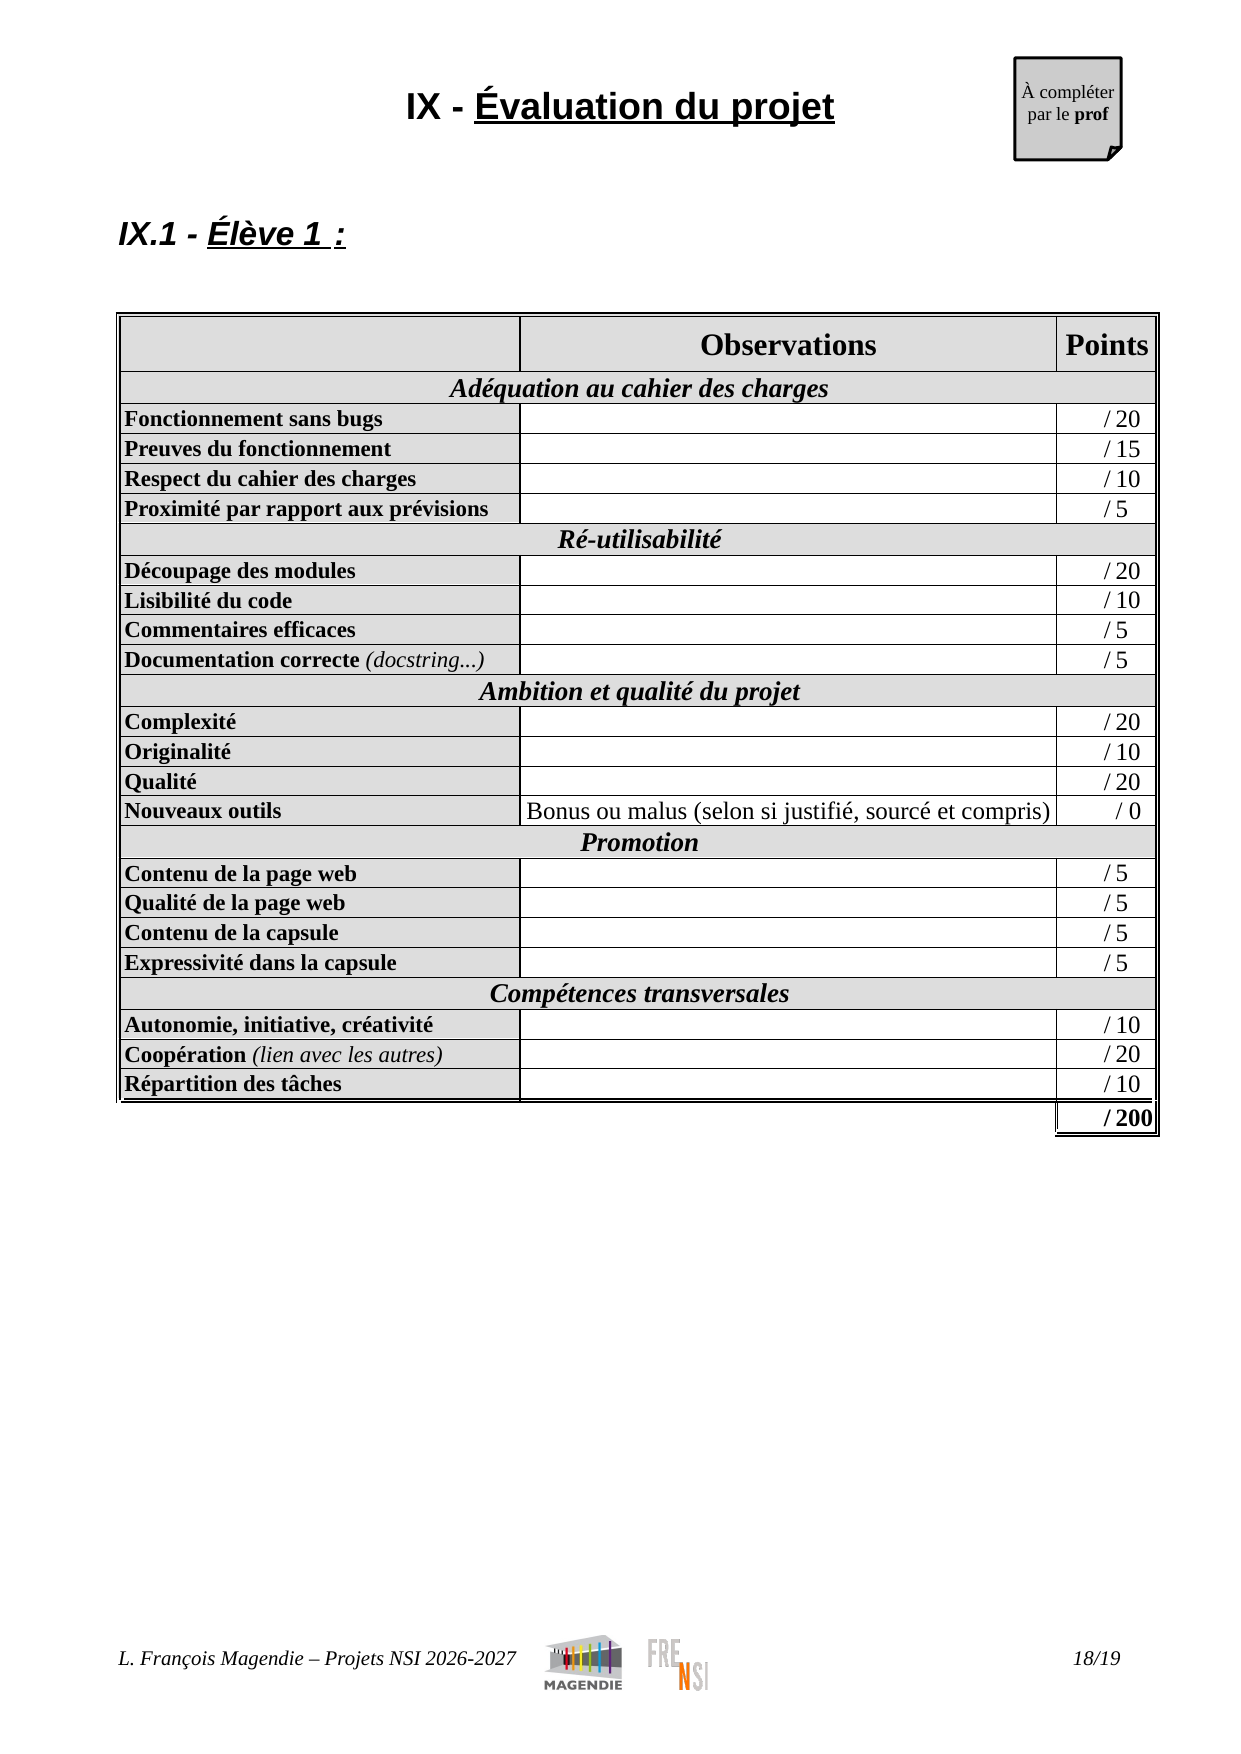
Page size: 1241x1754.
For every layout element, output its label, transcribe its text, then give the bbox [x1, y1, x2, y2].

table_cell 5 [1115, 888, 1155, 917]
table_cell / [1099, 888, 1115, 917]
table_header [121, 317, 519, 371]
table_cell Coopération (lien avec les autres) [121, 1040, 519, 1068]
table_cell [520, 1103, 1055, 1132]
table_cell Originalité [121, 737, 519, 766]
table_cell [521, 707, 1056, 736]
table_cell [521, 859, 1056, 887]
table_cell Complexité [121, 707, 519, 736]
table_cell 20 [1115, 1040, 1155, 1068]
table_cell [1057, 948, 1098, 977]
table_cell [1057, 464, 1098, 493]
table_cell [521, 1010, 1056, 1038]
table_cell Documentation correcte (docstring...) [121, 645, 519, 674]
table_cell 5 [1115, 859, 1155, 887]
table_cell [1099, 796, 1115, 825]
table_cell / [1099, 434, 1115, 463]
table_cell [1057, 767, 1098, 795]
table_cell [1057, 859, 1098, 887]
table_cell Lisibilité du code [121, 586, 519, 614]
table_cell [1057, 1103, 1098, 1132]
table_cell [1057, 494, 1098, 522]
table_cell Contenu de la page web [121, 859, 519, 887]
table_cell [521, 494, 1056, 522]
table_header Observations [521, 317, 1056, 371]
table_cell [1057, 737, 1098, 766]
table_cell Autonomie, initiative, créativité [121, 1010, 519, 1038]
table_cell / [1099, 586, 1115, 614]
table_cell Compétences transversales [121, 978, 1155, 1009]
table_cell 20 [1115, 404, 1155, 433]
table_cell Ambition et qualité du projet [121, 675, 1155, 706]
table_cell [1057, 796, 1098, 825]
table_cell / [1099, 1069, 1115, 1098]
table_cell [118, 1098, 520, 1132]
table_cell Respect du cahier des charges [121, 464, 519, 493]
table_cell 10 [1115, 1069, 1155, 1098]
table_cell 200 [1115, 1098, 1157, 1132]
table_cell / 0 [1115, 796, 1155, 825]
table_cell [521, 586, 1056, 614]
table_cell [1057, 556, 1098, 584]
table_cell [1057, 1010, 1098, 1038]
table_cell 5 [1115, 615, 1155, 644]
table_cell 5 [1115, 918, 1155, 947]
table_cell / [1099, 737, 1115, 766]
table_cell 20 [1115, 707, 1155, 736]
table_cell Ré-utilisabilité [121, 524, 1155, 555]
table_cell 10 [1115, 464, 1155, 493]
table_cell 10 [1115, 1010, 1155, 1038]
table_cell / [1099, 1010, 1115, 1038]
table_cell 15 [1115, 434, 1155, 463]
table_cell [1057, 918, 1098, 947]
table_cell [1057, 645, 1098, 674]
subtitle Élève 1 : [118, 214, 1122, 252]
table_cell Contenu de la capsule [121, 918, 519, 947]
table_cell Fonctionnement sans bugs [121, 404, 519, 433]
table_cell / [1099, 615, 1115, 644]
table_cell [1057, 1069, 1098, 1098]
table_cell 10 [1115, 737, 1155, 766]
picture [648, 1639, 708, 1691]
table_cell Preuves du fonctionnement [121, 434, 519, 463]
table_cell / [1099, 1103, 1115, 1132]
table_cell / [1099, 645, 1115, 674]
table_cell / [1099, 948, 1115, 977]
table_cell Promotion [121, 826, 1155, 857]
table_cell Expressivité dans la capsule [121, 948, 519, 977]
table_cell Adéquation au cahier des charges [121, 372, 1155, 403]
table_cell / [1099, 1040, 1115, 1068]
table_cell 5 [1115, 494, 1155, 522]
table_cell / [1099, 918, 1115, 947]
table_cell [521, 948, 1056, 977]
table_cell / [1099, 556, 1115, 584]
table_cell [521, 767, 1056, 795]
picture [532, 1635, 633, 1695]
table_cell [1057, 615, 1098, 644]
table_cell [521, 464, 1056, 493]
table_header Points [1057, 317, 1155, 371]
table_cell 20 [1115, 556, 1155, 584]
table_cell [521, 615, 1056, 644]
table_cell [521, 737, 1056, 766]
table_cell / [1099, 859, 1115, 887]
table_cell [1057, 434, 1098, 463]
table_cell 5 [1115, 645, 1155, 674]
table_cell [521, 1069, 1056, 1098]
table_cell [1057, 888, 1098, 917]
table_cell / [1099, 767, 1115, 795]
table_cell [521, 404, 1056, 433]
table_cell Découpage des modules [121, 556, 519, 584]
table_cell 5 [1115, 948, 1155, 977]
table_cell [521, 645, 1056, 674]
table_cell Répartition des tâches [121, 1069, 519, 1098]
table_cell [1057, 707, 1098, 736]
table_cell / [1099, 404, 1115, 433]
table_cell [521, 888, 1056, 917]
table_cell [1057, 1040, 1098, 1068]
table_cell [521, 1040, 1056, 1068]
table_cell [521, 556, 1056, 584]
table_cell 10 [1115, 586, 1155, 614]
table_cell [521, 918, 1056, 947]
subtitle Évaluation du projet [118, 84, 1013, 127]
table_cell [1057, 586, 1098, 614]
table_cell / [1099, 707, 1115, 736]
table_cell Qualité de la page web [121, 888, 519, 917]
table_cell Qualité [121, 767, 519, 795]
table_cell [1057, 404, 1098, 433]
table_cell [521, 434, 1056, 463]
table_cell / [1099, 464, 1115, 493]
table_cell Proximité par rapport aux prévisions [121, 494, 519, 522]
table_cell 20 [1115, 767, 1155, 795]
table_cell Bonus ou malus (selon si justifié, sourcé et compris) [521, 796, 1056, 825]
table_cell / [1099, 494, 1115, 522]
table_cell Commentaires efficaces [121, 615, 519, 644]
table_cell Nouveaux outils [121, 796, 519, 825]
